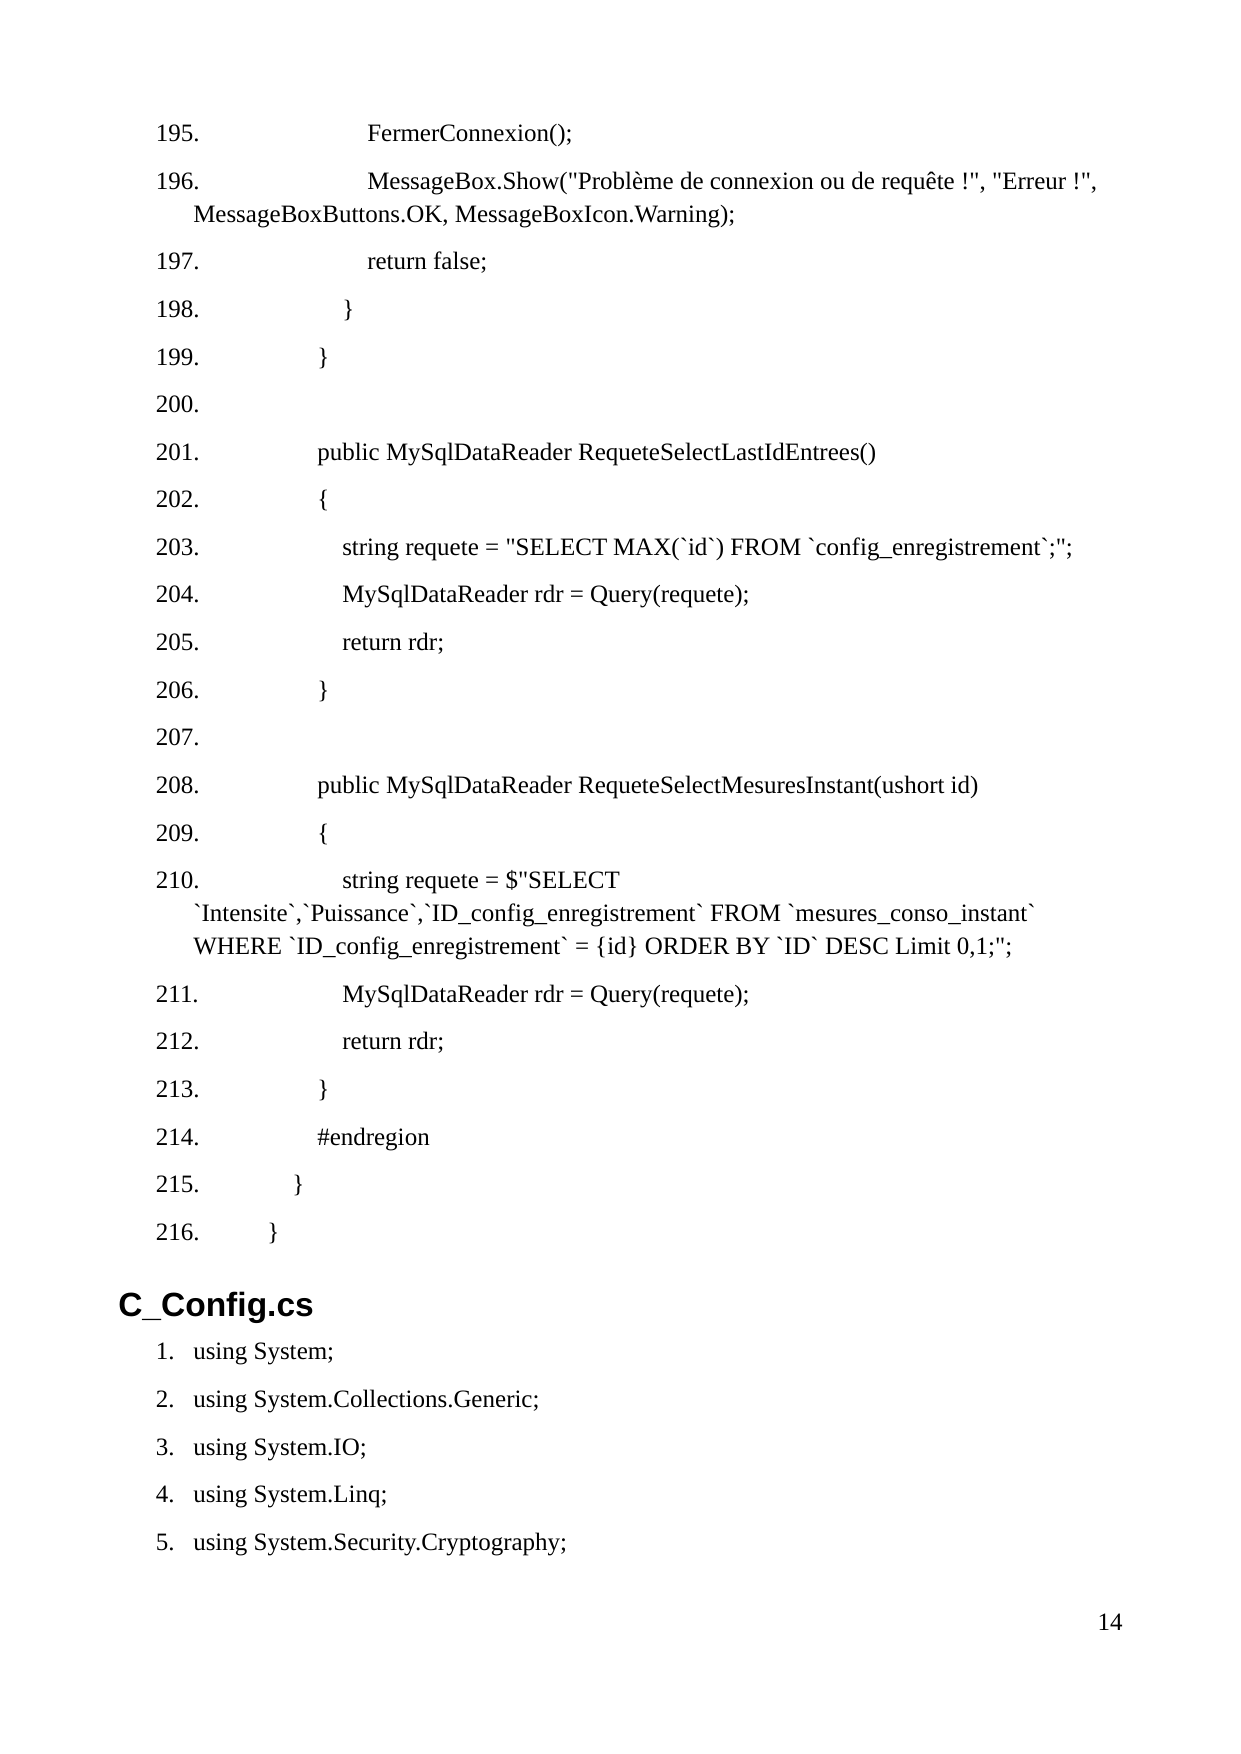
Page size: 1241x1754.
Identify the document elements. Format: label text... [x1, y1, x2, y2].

list using System.Security.Cryptography; [156, 1527, 1122, 1556]
list MySqlDataReader rdr = Query(requete); [156, 979, 1122, 1008]
list public MySqlDataReader RequeteSelectLastIdEntrees() [156, 437, 1122, 466]
list public MySqlDataReader RequeteSelectMesuresInstant(ushort id) [156, 770, 1122, 799]
list MySqlDataReader rdr = Query(requete); [156, 579, 1122, 608]
list using System; [156, 1336, 1122, 1365]
list string requete = $"SELECT `Intensite`,`Puissance`,`ID_config_enregistrement` FROM `mesures_conso_instant` WHERE `ID_config_enregistrement` = {id} ORDER BY `ID` DESC Limit 0,1;"; [156, 865, 1122, 960]
list return rdr; [156, 1026, 1122, 1055]
list using System.Linq; [156, 1479, 1122, 1508]
list return rdr; [156, 627, 1122, 656]
subtitle C_Config.cs [118, 1285, 1122, 1324]
list using System.IO; [156, 1432, 1122, 1460]
list string requete = "SELECT MAX(`id`) FROM `config_enregistrement`;"; [156, 532, 1122, 561]
list } [156, 1169, 1122, 1198]
list FermerConnexion(); [156, 118, 1122, 147]
list #endregion [156, 1122, 1122, 1150]
list { [156, 818, 1122, 846]
list } [156, 675, 1122, 703]
list using System.Collections.Generic; [156, 1384, 1122, 1413]
list return false; [156, 246, 1122, 275]
list } [156, 294, 1122, 323]
list { [156, 484, 1122, 513]
list MessageBox.Show("Problème de connexion ou de requête !", "Erreur !", MessageBoxButtons.OK, MessageBoxIcon.Warning); [156, 166, 1122, 227]
list } [156, 1074, 1122, 1103]
list } [156, 342, 1122, 370]
list } [156, 1217, 1122, 1246]
